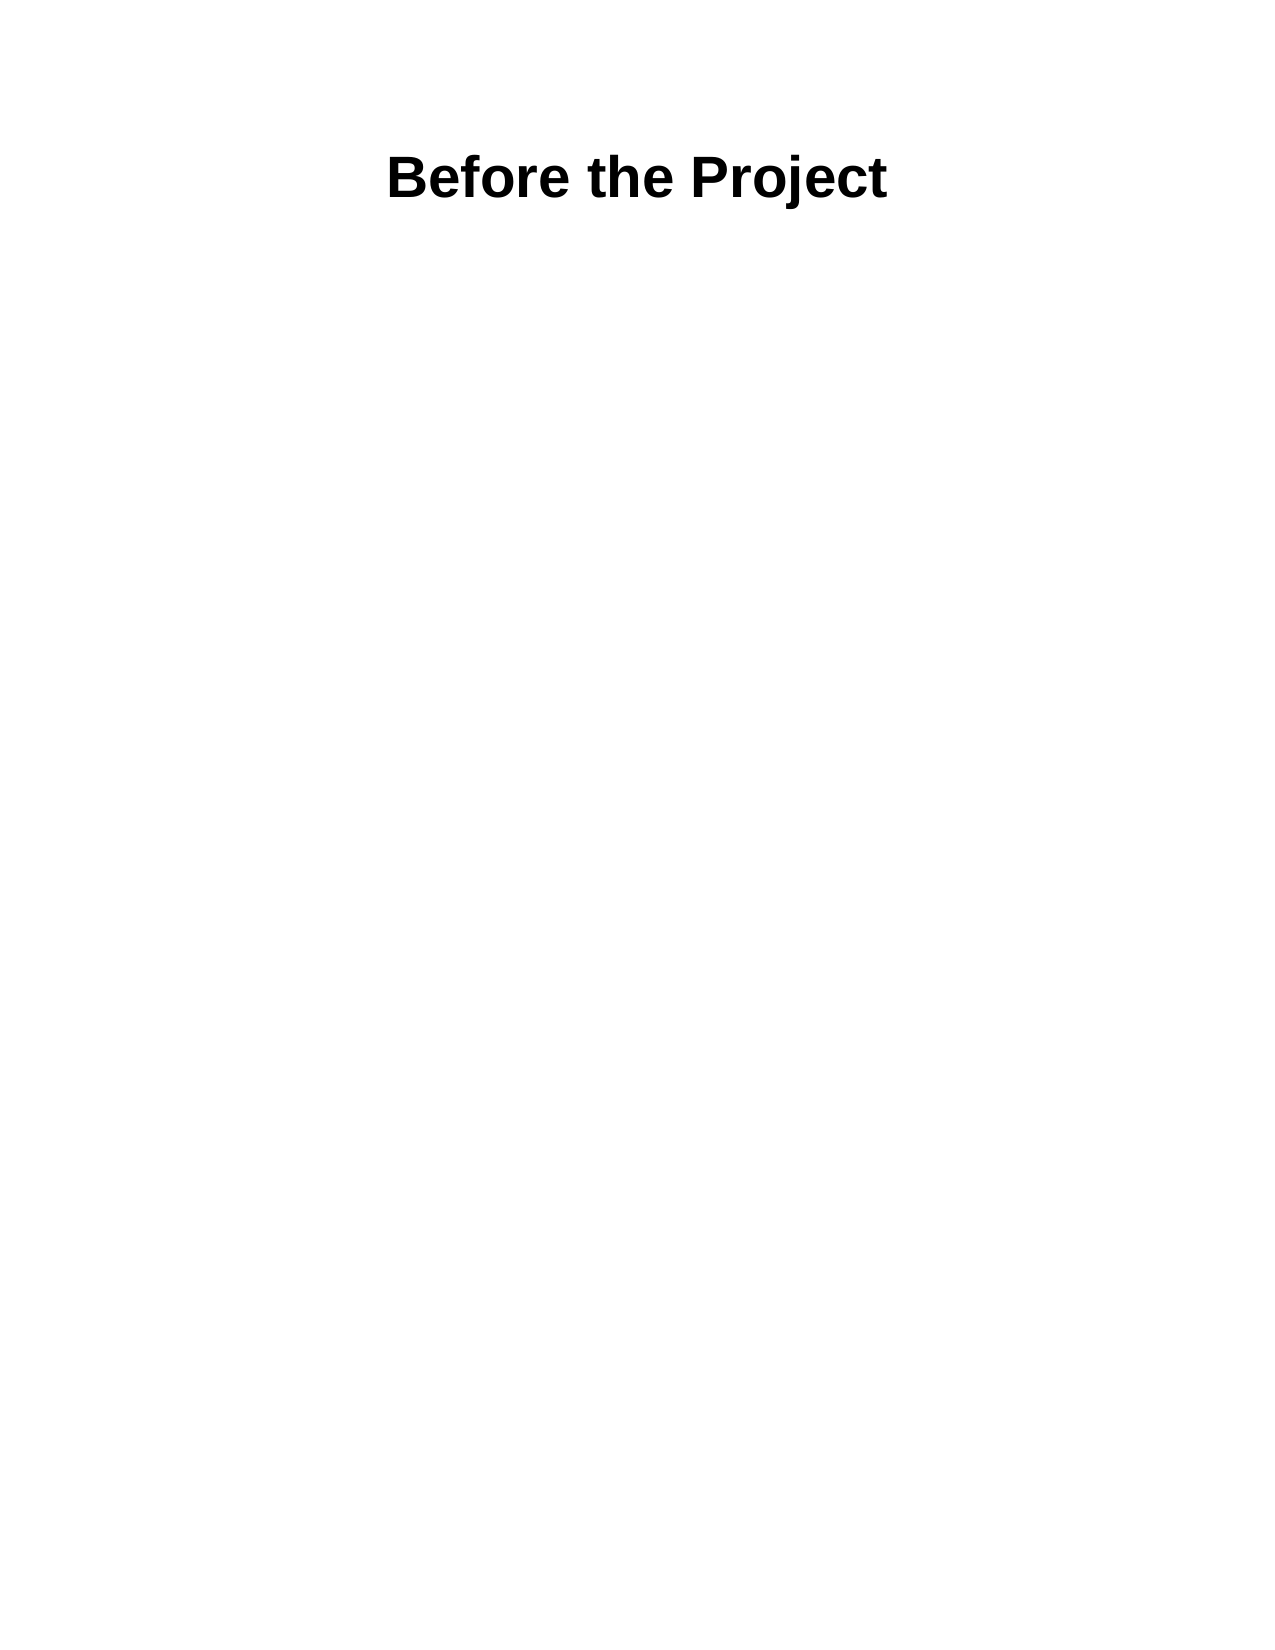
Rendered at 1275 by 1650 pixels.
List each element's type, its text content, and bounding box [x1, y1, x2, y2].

title Before the Project [118, 143, 1157, 210]
